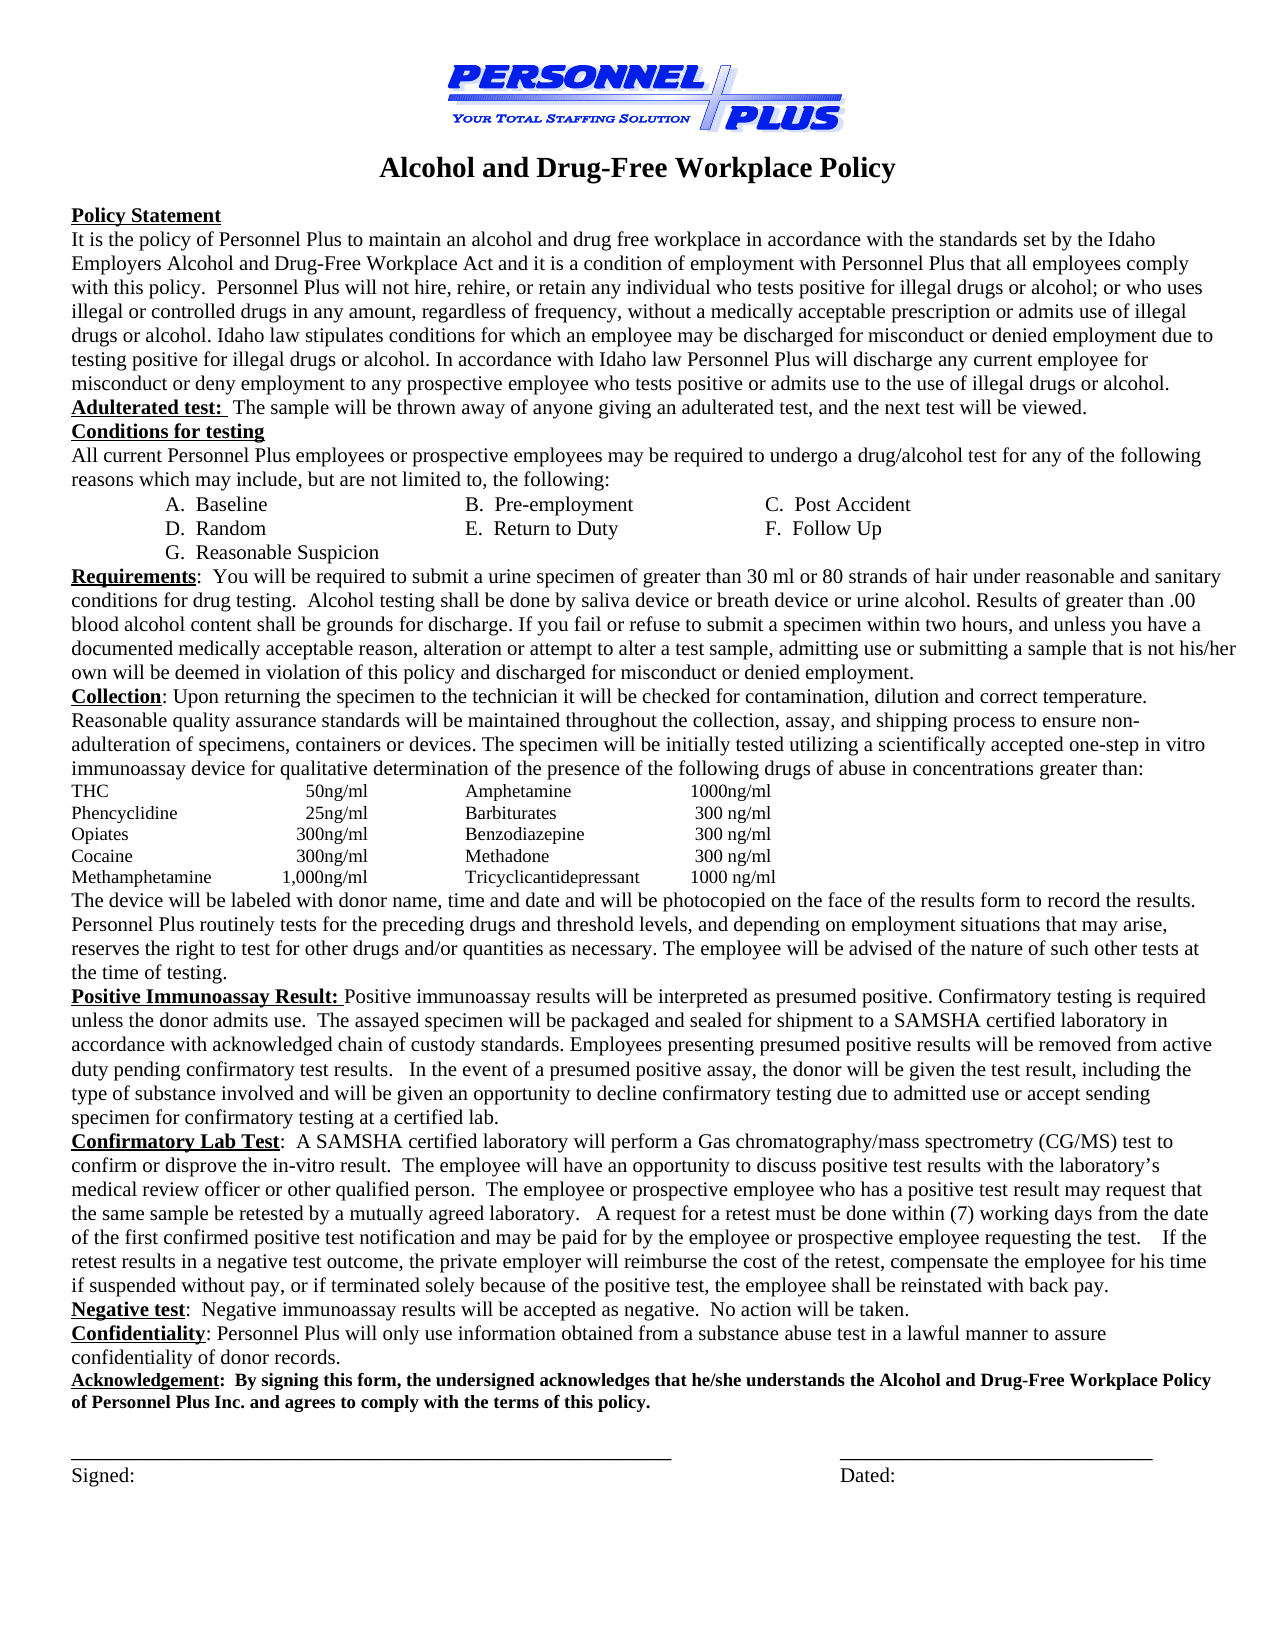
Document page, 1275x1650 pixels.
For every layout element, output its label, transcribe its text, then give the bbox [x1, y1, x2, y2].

text ________________________________________________ _________________________ [71, 1434, 1204, 1463]
text Acknowledgement: By signing this form, the undersigned acknowledges that he/she understands the Alcohol and Drug-Free Workplace Policy of Personnel Plus Inc. and agrees to comply with the terms of this policy. [71, 1369, 1222, 1412]
text THC 50ng/ml Amphetamine 1000ng/ml [71, 780, 1222, 802]
text It is the policy of Personnel Plus to maintain an alcohol and drug free workplace in accordance with the standards set by the Idaho Employers Alcohol and Drug-Free Workplace Act and it is a condition of employment with Personnel Plus that all employees comply with this policy. Personnel Plus will not hire, rehire, or retain any individual who tests positive for illegal drugs or alcohol; or who uses illegal or controlled drugs in any amount, regardless of frequency, without a medically acceptable prescription or admits use of illegal drugs or alcohol. Idaho law stipulates conditions for which an employee may be discharged for misconduct or denied employment due to testing positive for illegal drugs or alcohol. In accordance with Idaho law Personnel Plus will discharge any current employee for misconduct or deny employment to any prospective employee who tests positive or admits use to the use of illegal drugs or alcohol. [71, 227, 1222, 395]
text A. Baseline B. Pre-employment C. Post Accident [165, 491, 1222, 516]
subtitle Conditions for testing [71, 419, 1222, 443]
text Cocaine 300ng/ml Methadone 300 ng/ml [71, 845, 1222, 866]
text Requirements: You will be required to submit a urine specimen of greater than 30 ml or 80 strands of hair under reasonable and sanitary conditions for drug testing. Alcohol testing shall be done by saliva device or breath device or urine alcohol. Results of greater than .00 blood alcohol content shall be grounds for discharge. If you fail or refuse to submit a specimen within two hours, and unless you have a documented medically acceptable reason, alteration or attempt to alter a test sample, admitting use or submitting a sample that is not his/her own will be deemed in violation of this policy and discharged for misconduct or denied employment. [71, 564, 1241, 684]
text Positive Immunoassay Result: Positive immunoassay results will be interpreted as presumed positive. Confirmatory testing is required unless the donor admits use. The assayed specimen will be packaged and sealed for shipment to a SAMSHA certified laboratory in accordance with acknowledged chain of custody standards. Employees presenting presumed positive results will be removed from active duty pending confirmatory test results. In the event of a presumed positive assay, the donor will be given the test result, including the type of substance involved and will be given an opportunity to decline confirmatory testing due to admitted use or accept sending specimen for confirmatory testing at a certified lab. [71, 984, 1222, 1129]
text Methamphetamine 1,000ng/ml Tricyclicantidepressant 1000 ng/ml [71, 866, 1222, 888]
text Collection: Upon returning the specimen to the technician it will be checked for contamination, dilution and correct temperature. Reasonable quality assurance standards will be maintained throughout the collection, assay, and shipping process to ensure non-adulteration of specimens, containers or devices. The specimen will be initially tested utilizing a scientifically accepted one-step in vitro immunoassay device for qualitative determination of the presence of the following drugs of abuse in concentrations greater than: [71, 684, 1222, 780]
text Policy Statement [71, 203, 1222, 227]
text Signed: Dated: [71, 1463, 1204, 1487]
text [431, 56, 863, 141]
text D. Random E. Return to Duty F. Follow Up [165, 516, 1222, 539]
text Negative test: Negative immunoassay results will be accepted as negative. No action will be taken. [71, 1297, 1222, 1321]
text Confidentiality: Personnel Plus will only use information obtained from a substance abuse test in a lawful manner to assure confidentiality of donor records. [71, 1321, 1222, 1369]
text Adulterated test: The sample will be thrown away of anyone giving an adulterated test, and the next test will be viewed. [71, 395, 1222, 419]
text The device will be labeled with donor name, time and date and will be photocopied on the face of the results form to record the results. Personnel Plus routinely tests for the preceding drugs and threshold levels, and depending on employment situations that may arise, reserves the right to test for other drugs and/or quantities as necessary. The employee will be advised of the nature of such other tests at the time of testing. [71, 888, 1222, 984]
text All current Personnel Plus employees or prospective employees may be required to undergo a drug/alcohol test for any of the following reasons which may include, but are not limited to, the following: [71, 443, 1222, 491]
text G. Reasonable Suspicion [165, 539, 1222, 564]
text Alcohol and Drug-Free Workplace Policy [165, 150, 1110, 183]
text Opiates 300ng/ml Benzodiazepine 300 ng/ml [71, 823, 1222, 845]
text Confirmatory Lab Test: A SAMSHA certified laboratory will perform a Gas chromatography/mass spectrometry (CG/MS) test to confirm or disprove the in-vitro result. The employee will have an opportunity to discuss positive test results with the laboratory’s medical review officer or other qualified person. The employee or prospective employee who has a positive test result may request that the same sample be retested by a mutually agreed laboratory. A request for a retest must be done within (7) working days from the date of the first confirmed positive test notification and may be paid for by the employee or prospective employee requesting the test. If the retest results in a negative test outcome, the private employer will reimburse the cost of the retest, compensate the employee for his time if suspended without pay, or if terminated solely because of the positive test, the employee shall be reinstated with back pay. [71, 1129, 1222, 1297]
text Phencyclidine 25ng/ml Barbiturates 300 ng/ml [71, 802, 1222, 823]
